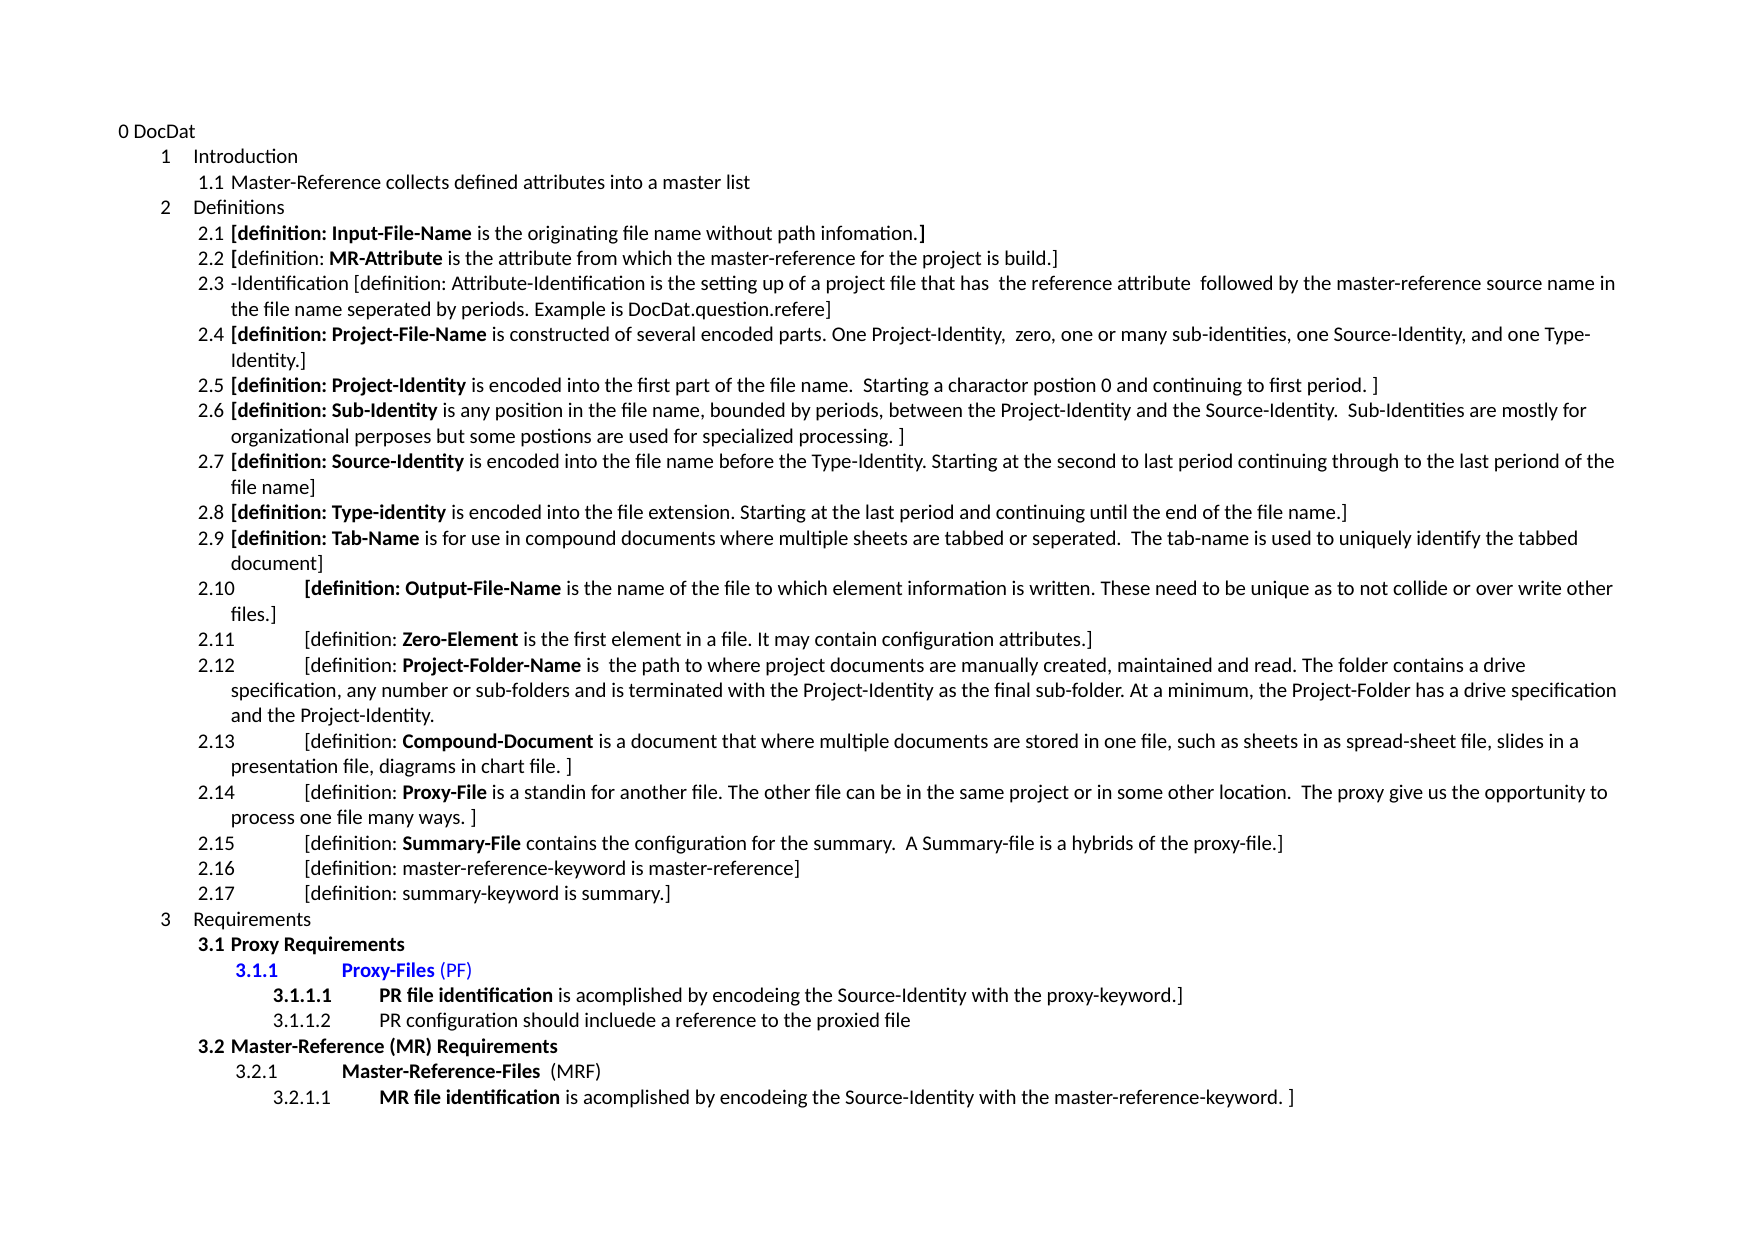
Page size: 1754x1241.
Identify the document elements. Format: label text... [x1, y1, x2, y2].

list PR file identification is acomplished by encodeing the Source-Identity with the proxy-keyword.] [268, 982, 1636, 1008]
list Requirements [156, 906, 1636, 931]
list [definition: Summary-File contains the configuration for the summary. A Summary-file is a hybrids of the proxy-file.] [193, 830, 1636, 855]
list [definition: Zero-Element is the first element in a file. It may contain configuration attributes.] [193, 626, 1636, 652]
list PR configuration should incluede a reference to the proxied file [268, 1008, 1636, 1033]
list [definition: summary-keyword is summary.] [193, 881, 1636, 906]
list [definition: Source-Identity is encoded into the file name before the Type-Identity. Starting at the second to last period continuing through to the last periond of the file name] [193, 448, 1636, 499]
list [definition: Project-Identity is encoded into the first part of the file name. Starting a charactor postion 0 and continuing to first period. ] [193, 372, 1636, 398]
list [definition: Tab-Name is for use in compound documents where multiple sheets are tabbed or seperated. The tab-name is used to uniquely identify the tabbed document] [193, 525, 1636, 576]
list -Identification [definition: Attribute-Identification is the setting up of a project file that has the reference attribute followed by the master-reference source name in the file name seperated by periods. Example is DocDat.question.refere] [193, 271, 1636, 321]
list [definition: Type-identity is encoded into the file extension. Starting at the last period and continuing until the end of the file name.] [193, 499, 1636, 525]
list Master-Reference (MR) Requirements [193, 1033, 1636, 1058]
list [definition: Sub-Identity is any position in the file name, bounded by periods, between the Project-Identity and the Source-Identity. Sub-Identities are mostly for organizational perposes but some postions are used for specialized processing. ] [193, 398, 1636, 448]
list [definition: Proxy-File is a standin for another file. The other file can be in the same project or in some other location. The proxy give us the opportunity to process one file many ways. ] [193, 779, 1636, 830]
list [definition: Compound-Document is a document that where multiple documents are stored in one file, such as sheets in as spread-sheet file, slides in a presentation file, diagrams in chart file. ] [193, 728, 1636, 779]
list [definition: Project-File-Name is constructed of several encoded parts. One Project-Identity, zero, one or many sub-identities, one Source-Identity, and one Type-Identity.] [193, 321, 1636, 372]
list [definition: Input-File-Name is the originating file name without path infomation.] [193, 220, 1636, 245]
list MR file identification is acomplished by encodeing the Source-Identity with the master-reference-keyword. ] [268, 1084, 1636, 1109]
list Introduction [156, 143, 1636, 169]
text 0 DocDat [118, 118, 1636, 143]
list [definition: master-reference-keyword is master-reference] [193, 855, 1636, 881]
list Proxy Requirements [193, 931, 1636, 957]
list [definition: Output-File-Name is the name of the file to which element information is written. These need to be unique as to not collide or over write other files.] [193, 576, 1636, 626]
list Master-Reference-Files (MRF) [231, 1058, 1636, 1084]
list Master-Reference collects defined attributes into a master list [193, 169, 1636, 194]
list Definitions [156, 194, 1636, 220]
list [definition: Project-Folder-Name is the path to where project documents are manually created, maintained and read. The folder contains a drive specification, any number or sub-folders and is terminated with the Project-Identity as the final sub-folder. At a minimum, the Project-Folder has a drive specification and the Project-Identity. [193, 652, 1636, 728]
list Proxy-Files (PF) [231, 957, 1636, 982]
list [definition: MR-Attribute is the attribute from which the master-reference for the project is build.] [193, 245, 1636, 271]
